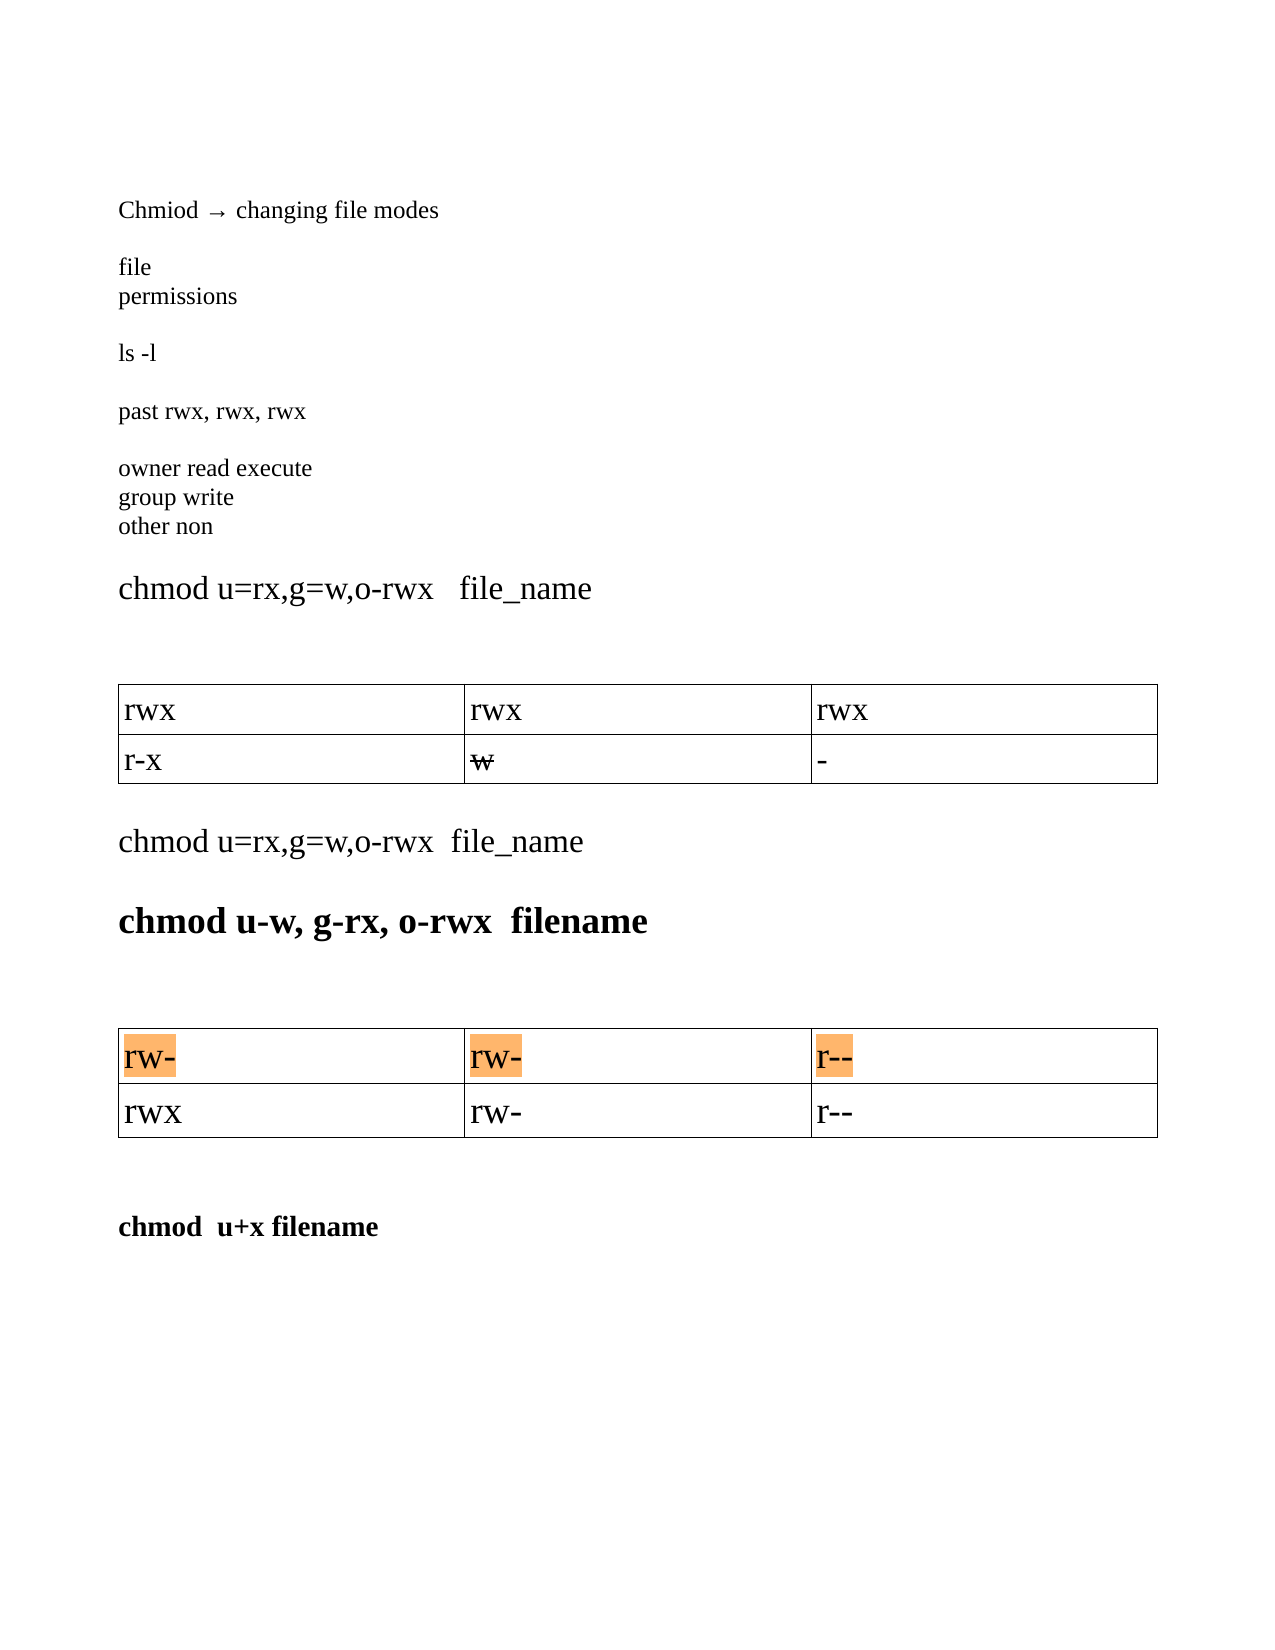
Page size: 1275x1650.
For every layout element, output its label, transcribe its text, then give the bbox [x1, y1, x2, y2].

table_header r-- [812, 1029, 1157, 1082]
text file [118, 252, 1157, 281]
text owner read execute [118, 453, 1157, 482]
text ls -l [118, 338, 1157, 367]
text chmod u=rx,g=w,o-rwx file_name [118, 822, 1157, 860]
table_header rw- [119, 1029, 464, 1082]
text group write [118, 482, 1157, 511]
table_cell rw- [465, 1084, 811, 1137]
table_cell r-- [812, 1084, 1157, 1137]
table_header rwx [465, 685, 811, 733]
text chmod u-w, g-rx, o-rwx filename [118, 898, 1157, 942]
text chmod u+x filename [118, 1209, 1157, 1243]
table_cell rwx [119, 1084, 464, 1137]
table_header rwx [119, 685, 464, 733]
text Chmiod → changing file modes [118, 195, 1157, 223]
table_header rwx [812, 685, 1157, 733]
text permissions [118, 281, 1157, 310]
table_cell w [465, 735, 811, 783]
text chmod u=rx,g=w,o-rwx file_name [118, 568, 1157, 607]
table_cell r-x [119, 735, 464, 783]
table_cell - [812, 735, 1157, 783]
text other non [118, 511, 1157, 540]
table_header rw- [465, 1029, 811, 1082]
text past rwx, rwx, rwx [118, 396, 1157, 425]
